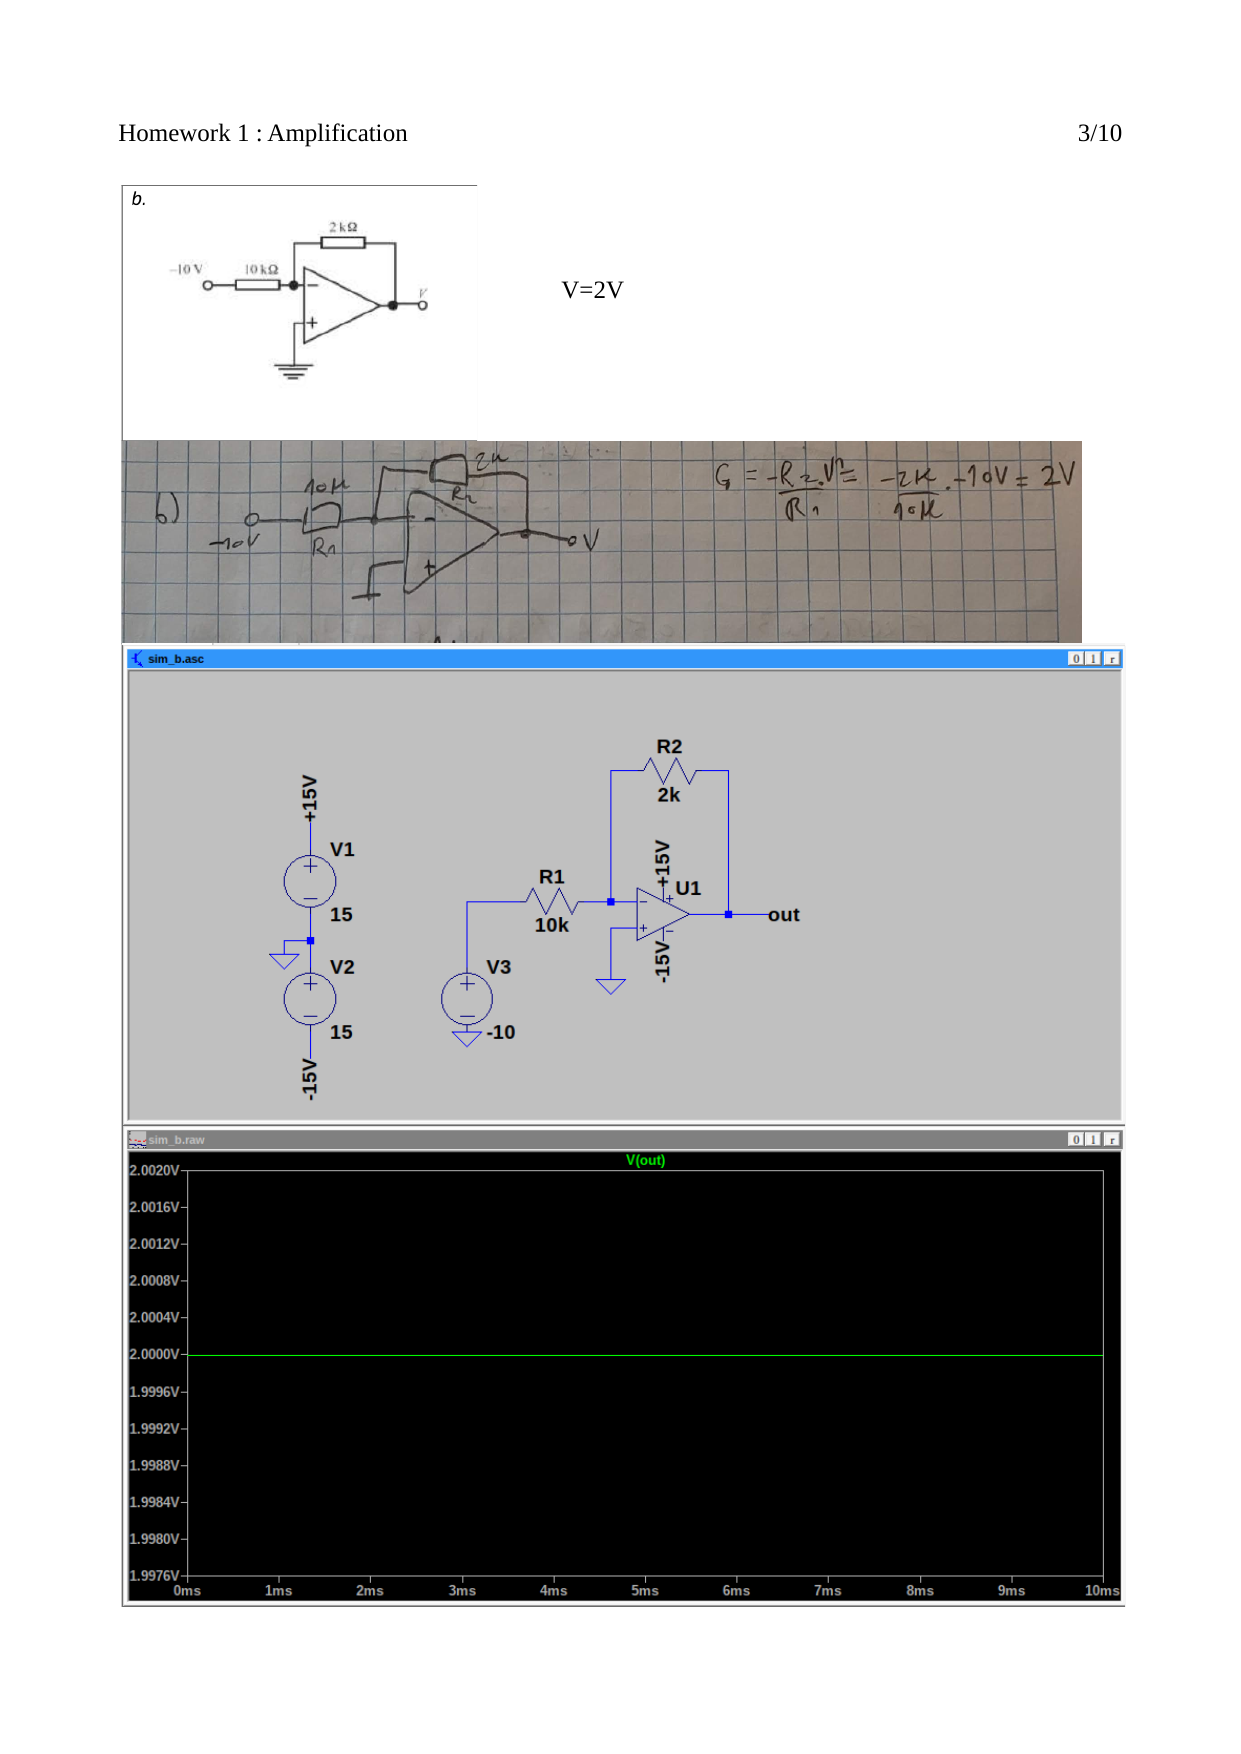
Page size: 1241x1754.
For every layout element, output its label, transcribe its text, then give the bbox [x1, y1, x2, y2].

picture [121, 185, 1126, 1607]
text V=2V [478, 275, 1122, 304]
